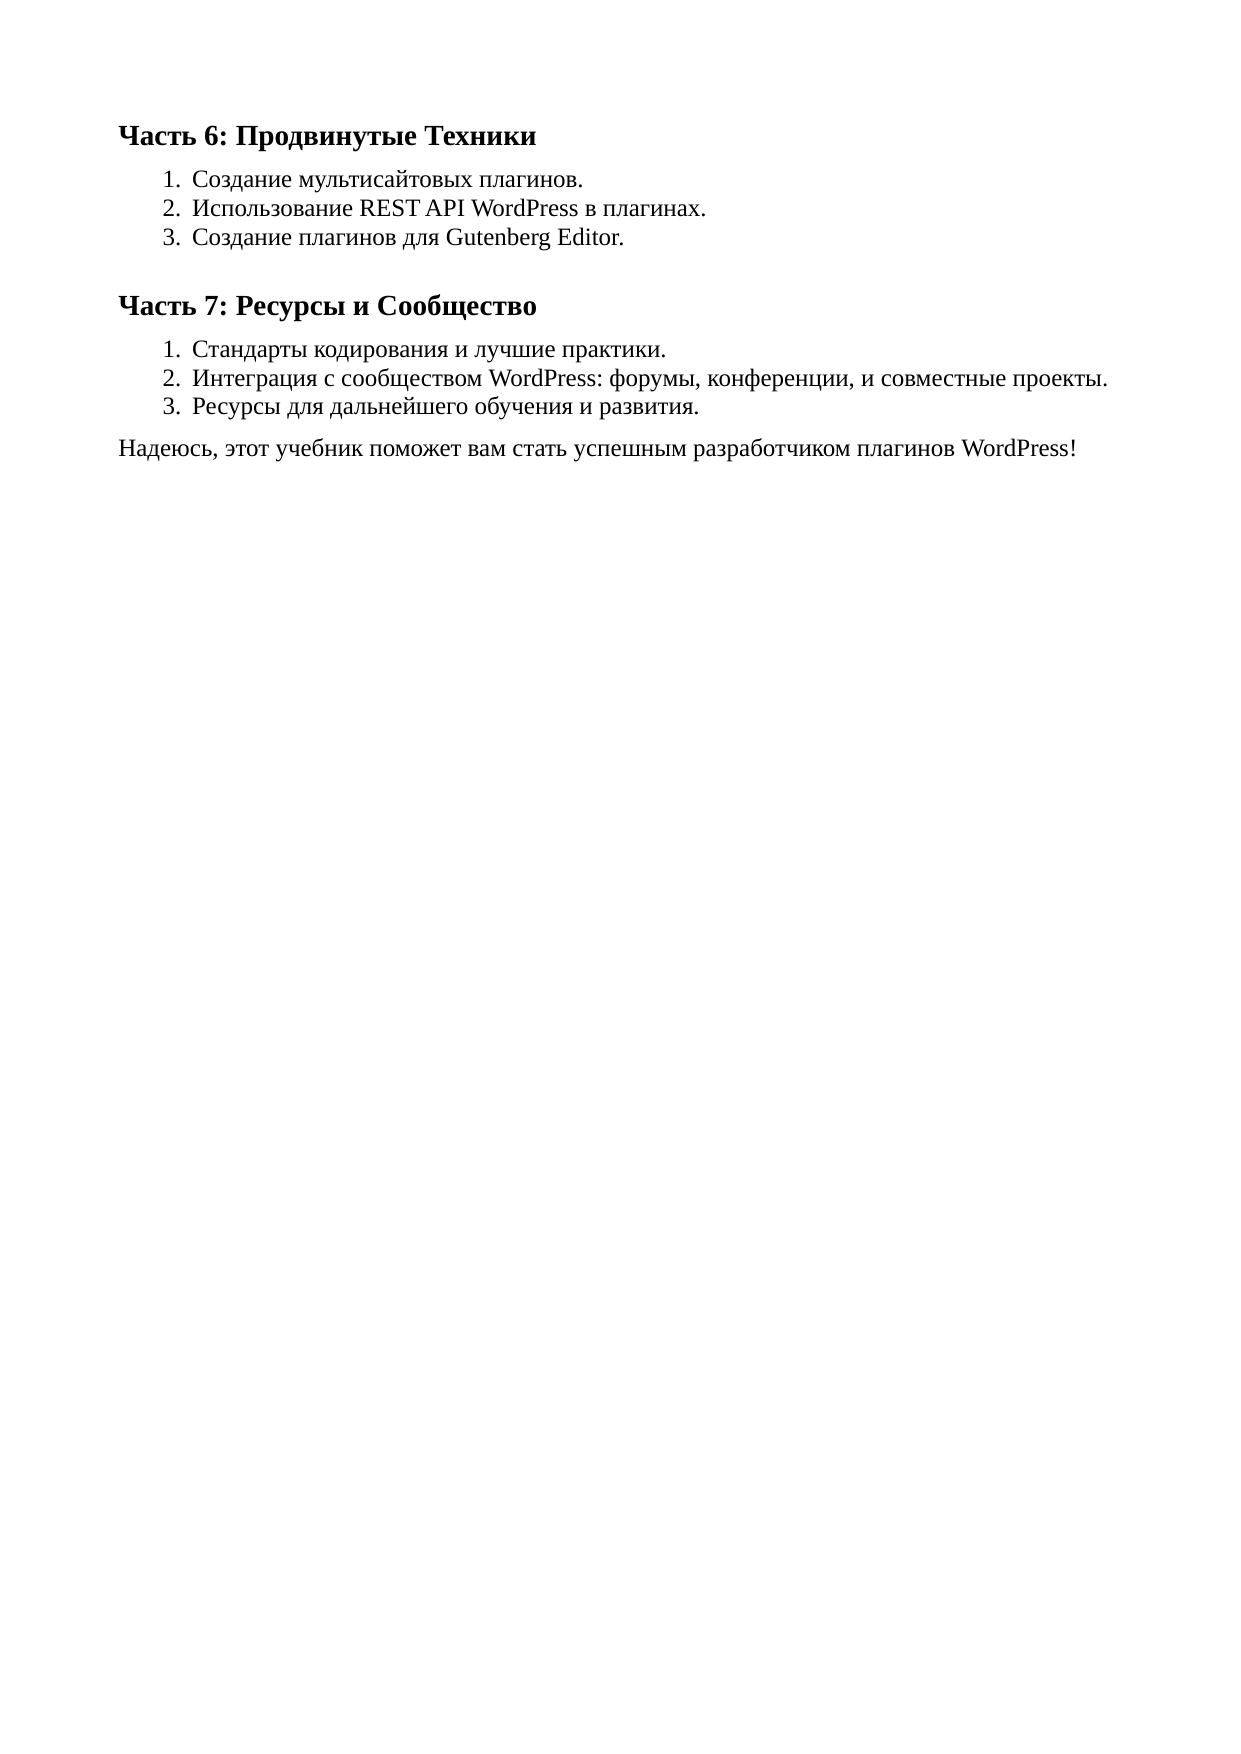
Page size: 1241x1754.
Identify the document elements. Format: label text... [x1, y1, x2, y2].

list Создание мультисайтовых плагинов. [162, 164, 1122, 193]
list Ресурсы для дальнейшего обучения и развития. [162, 391, 1122, 420]
subtitle Часть 6: Продвинутые Техники [118, 118, 1122, 152]
subtitle Часть 7: Ресурсы и Сообщество [118, 288, 1122, 321]
list Интеграция с сообществом WordPress: форумы, конференции, и совместные проекты. [162, 363, 1122, 391]
text Надеюсь, этот учебник поможет вам стать успешным разработчиком плагинов WordPress! [118, 433, 1122, 461]
list Стандарты кодирования и лучшие практики. [162, 334, 1122, 363]
list Использование REST API WordPress в плагинах. [162, 193, 1122, 222]
list Создание плагинов для Gutenberg Editor. [162, 222, 1122, 250]
